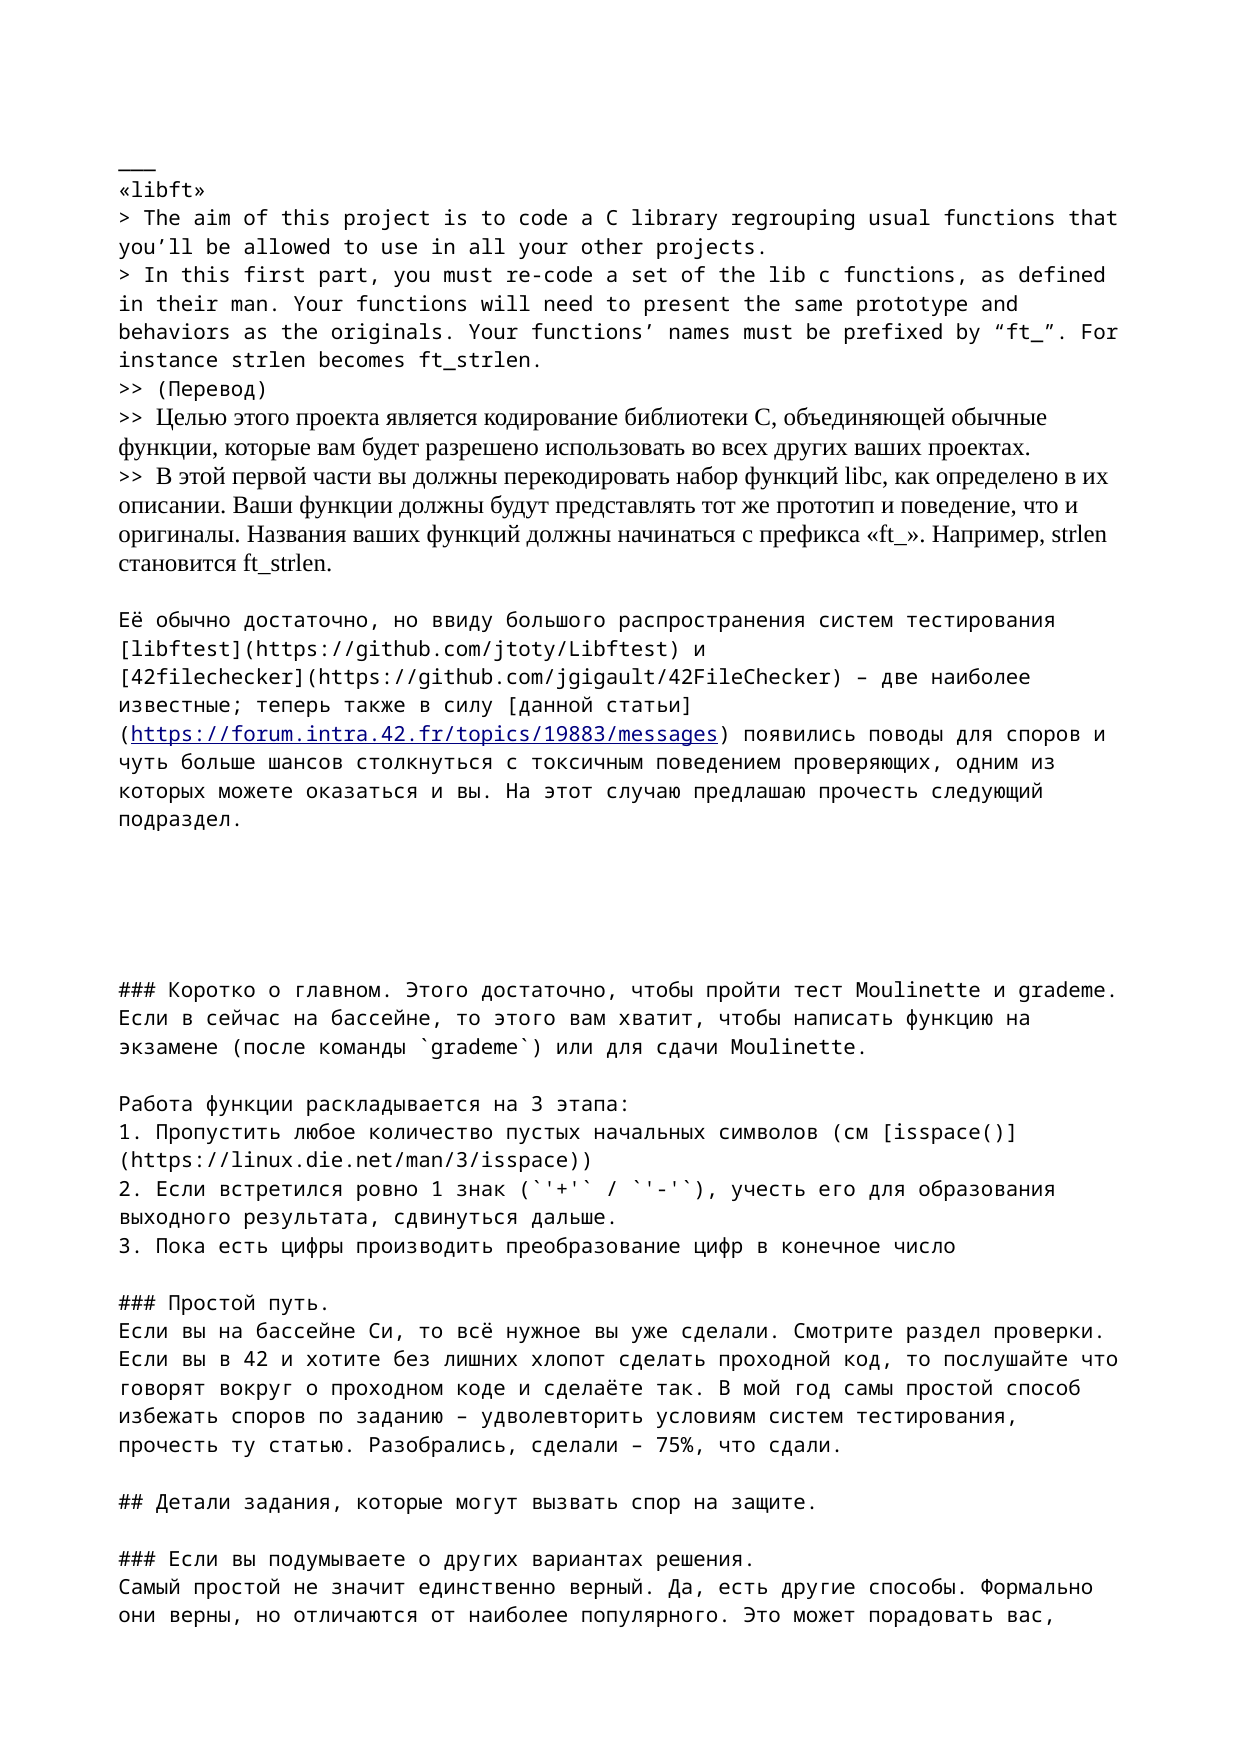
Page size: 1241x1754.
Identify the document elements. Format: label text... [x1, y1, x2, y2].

text 1. Пропустить любое количество пустых начальных символов (см [isspace()](https://linux.die.net/man/3/isspace)) [118, 1117, 1122, 1174]
text > The aim of this project is to code a C library regrouping usual functions that you’ll be allowed to use in all your other projects. [118, 203, 1122, 260]
text ### Коротко о главном. Этого достаточно, чтобы пройти тест Moulinette и grademe. [118, 975, 1122, 1003]
text ___ [118, 147, 1122, 175]
text Самый простой не значит единственно верный. Да, есть другие способы. Формально они верны, но отличаются от наиболее популярного. Это может порадовать вас, [118, 1572, 1122, 1629]
text >> Целью этого проекта является кодирование библиотеки C, объединяющей обычные функции, которые вам будет разрешено использовать во всех других ваших проектах. >> В этой первой части вы должны перекодировать набор функций libc, как определено в их описании. Ваши функции должны будут представлять тот же прототип и поведение, что и оригиналы. Названия ваших функций должны начинаться с префикса «ft_». Например, strlen становится ft_strlen. [118, 402, 1122, 576]
text > In this first part, you must re-code a set of the lib c functions, as defined in their man. Your functions will need to present the same prototype and behaviors as the originals. Your functions’ names must be prefixed by “ft_”. For instance strlen becomes ft_strlen. [118, 260, 1122, 374]
text >> (Перевод) [118, 374, 1122, 402]
text ### Простой путь. [118, 1288, 1122, 1316]
text Работа функции раскладывается на 3 этапа: [118, 1089, 1122, 1117]
text ## Детали задания, которые могут вызвать спор на защите. [118, 1487, 1122, 1515]
text 3. Пока есть цифры производить преобразование цифр в конечное число [118, 1231, 1122, 1259]
text ### Если вы подумываете о других вариантах решения. [118, 1544, 1122, 1572]
text 2. Если встретился ровно 1 знак (`'+'` / `'-'`), учесть его для образования выходного результата, сдвинуться дальше. [118, 1174, 1122, 1231]
text «libft» [118, 175, 1122, 203]
text Её обычно достаточно, но ввиду большого распространения систем тестирования [libftest](https://github.com/jtoty/Libftest) и [42filechecker](https://github.com/jgigault/42FileChecker) – две наиболее известные; теперь также в силу [данной статьи](https://forum.intra.42.fr/topics/19883/messages) появились поводы для споров и чуть больше шансов столкнуться с токсичным поведением проверяющих, одним из которых можете оказаться и вы. На этот случаю предлашаю прочесть следующий подраздел. [118, 605, 1122, 833]
text Если в сейчас на бассейне, то этого вам хватит, чтобы написать функцию на экзамене (после команды `grademe`) или для сдачи Moulinette. [118, 1003, 1122, 1060]
text Если вы в 42 и хотите без лишних хлопот сделать проходной код, то послушайте что говорят вокруг о проходном коде и сделаёте так. В мой год самы простой способ избежать споров по заданию – удволевторить условиям систем тестирования, прочесть ту статью. Разобрались, сделали – 75%, что сдали. [118, 1344, 1122, 1458]
text Если вы на бассейне Си, то всё нужное вы уже сделали. Смотрите раздел проверки. [118, 1316, 1122, 1344]
